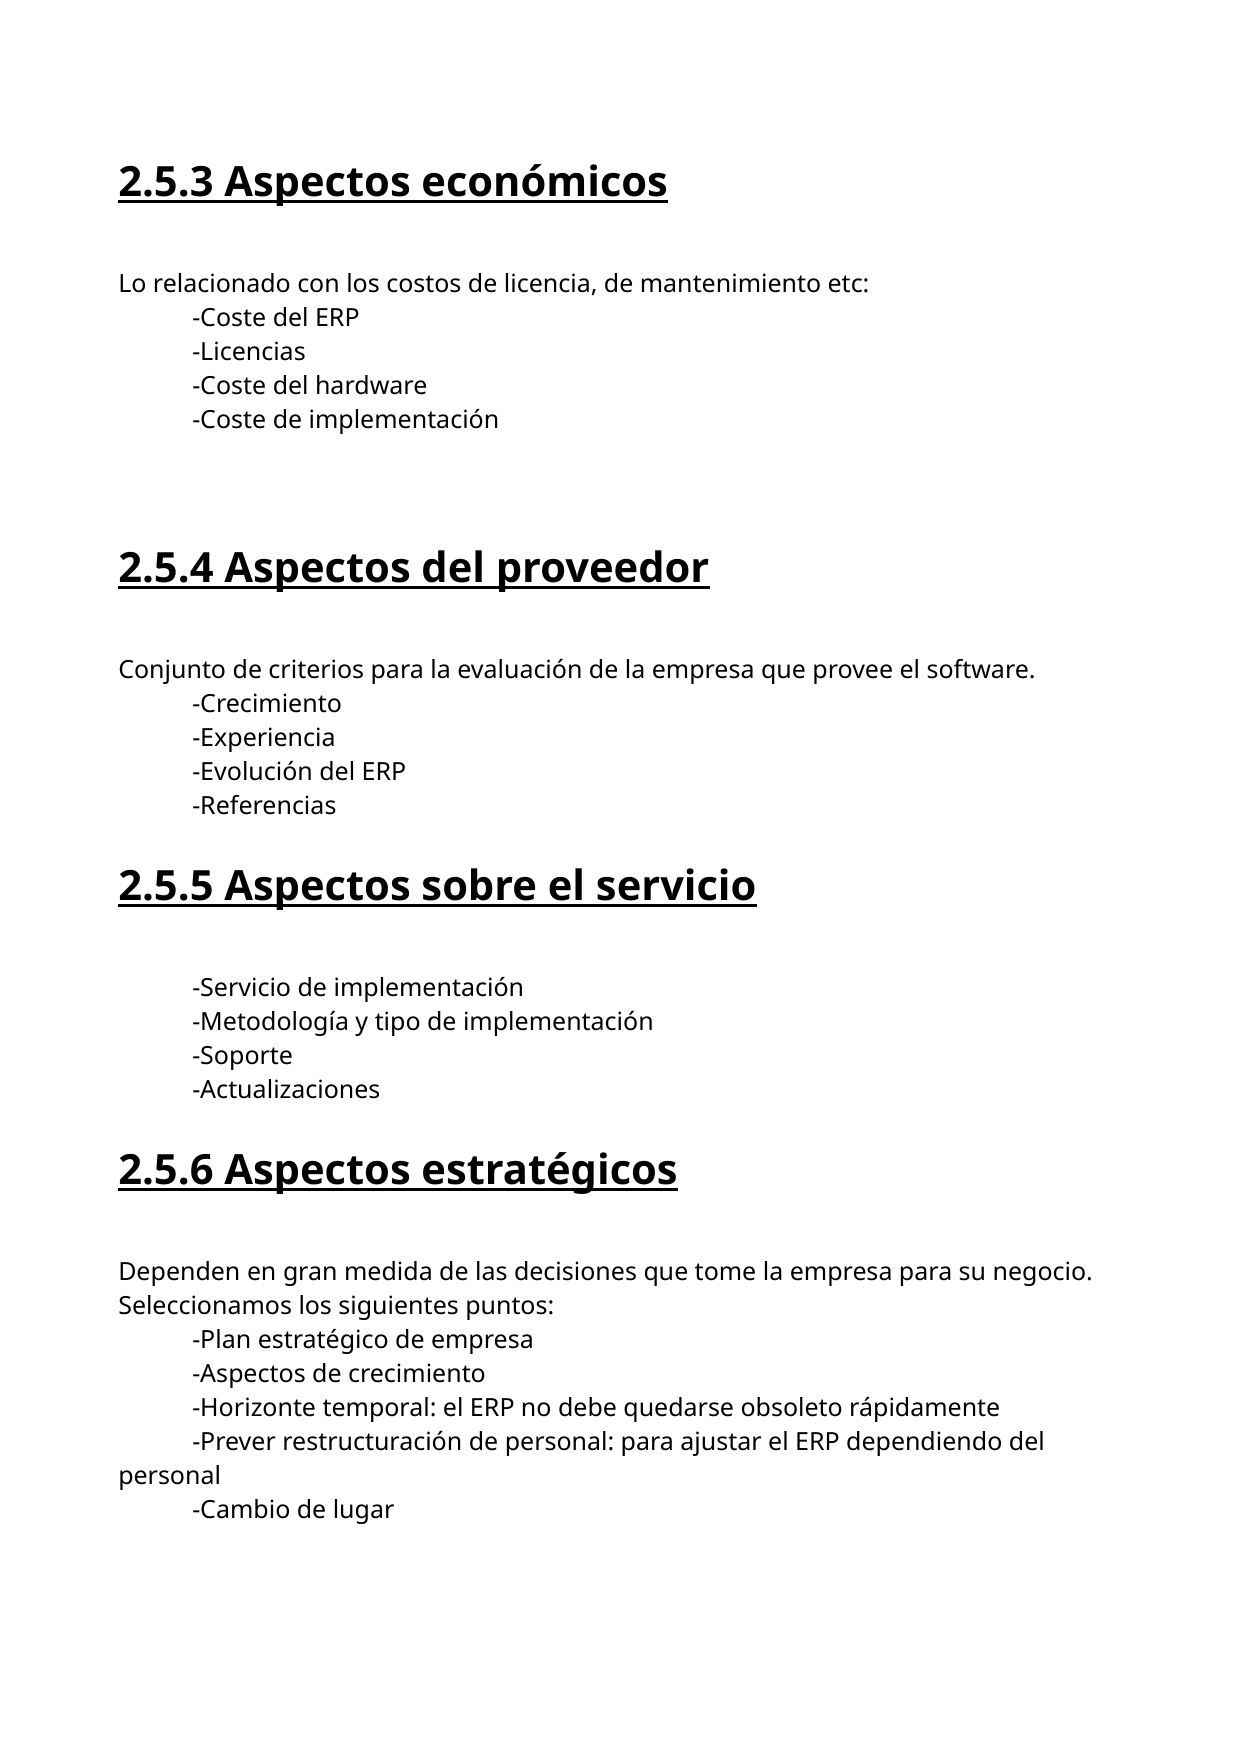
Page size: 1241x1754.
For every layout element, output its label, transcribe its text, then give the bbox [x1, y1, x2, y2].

text 2.5.6 Aspectos estratégicos [118, 1140, 1122, 1197]
text -Soporte [118, 1038, 1122, 1072]
text 2.5.5 Aspectos sobre el servicio [118, 856, 1122, 913]
text -Horizonte temporal: el ERP no debe quedarse obsoleto rápidamente [118, 1390, 1122, 1424]
text -Actualizaciones [118, 1072, 1122, 1106]
text Conjunto de criterios para la evaluación de la empresa que provee el software. [118, 652, 1122, 686]
text -Coste del hardware [118, 368, 1122, 402]
text -Metodología y tipo de implementación [118, 1004, 1122, 1038]
text -Licencias [118, 334, 1122, 368]
text -Servicio de implementación [118, 970, 1122, 1004]
text 2.5.4 Aspectos del proveedor [118, 538, 1122, 595]
text -Referencias [118, 788, 1122, 822]
text -Coste del ERP [118, 300, 1122, 334]
text -Cambio de lugar [118, 1492, 1122, 1526]
text -Coste de implementación [118, 402, 1122, 436]
text -Crecimiento [118, 686, 1122, 720]
text -Aspectos de crecimiento [118, 1356, 1122, 1390]
text -Evolución del ERP [118, 754, 1122, 788]
text -Experiencia [118, 720, 1122, 754]
text 2.5.3 Aspectos económicos [118, 152, 1122, 209]
text Dependen en gran medida de las decisiones que tome la empresa para su negocio. Seleccionamos los siguientes puntos: [118, 1253, 1122, 1322]
text Lo relacionado con los costos de licencia, de mantenimiento etc: [118, 266, 1122, 300]
text -Prever restructuración de personal: para ajustar el ERP dependiendo del personal [118, 1424, 1122, 1492]
text -Plan estratégico de empresa [118, 1322, 1122, 1356]
